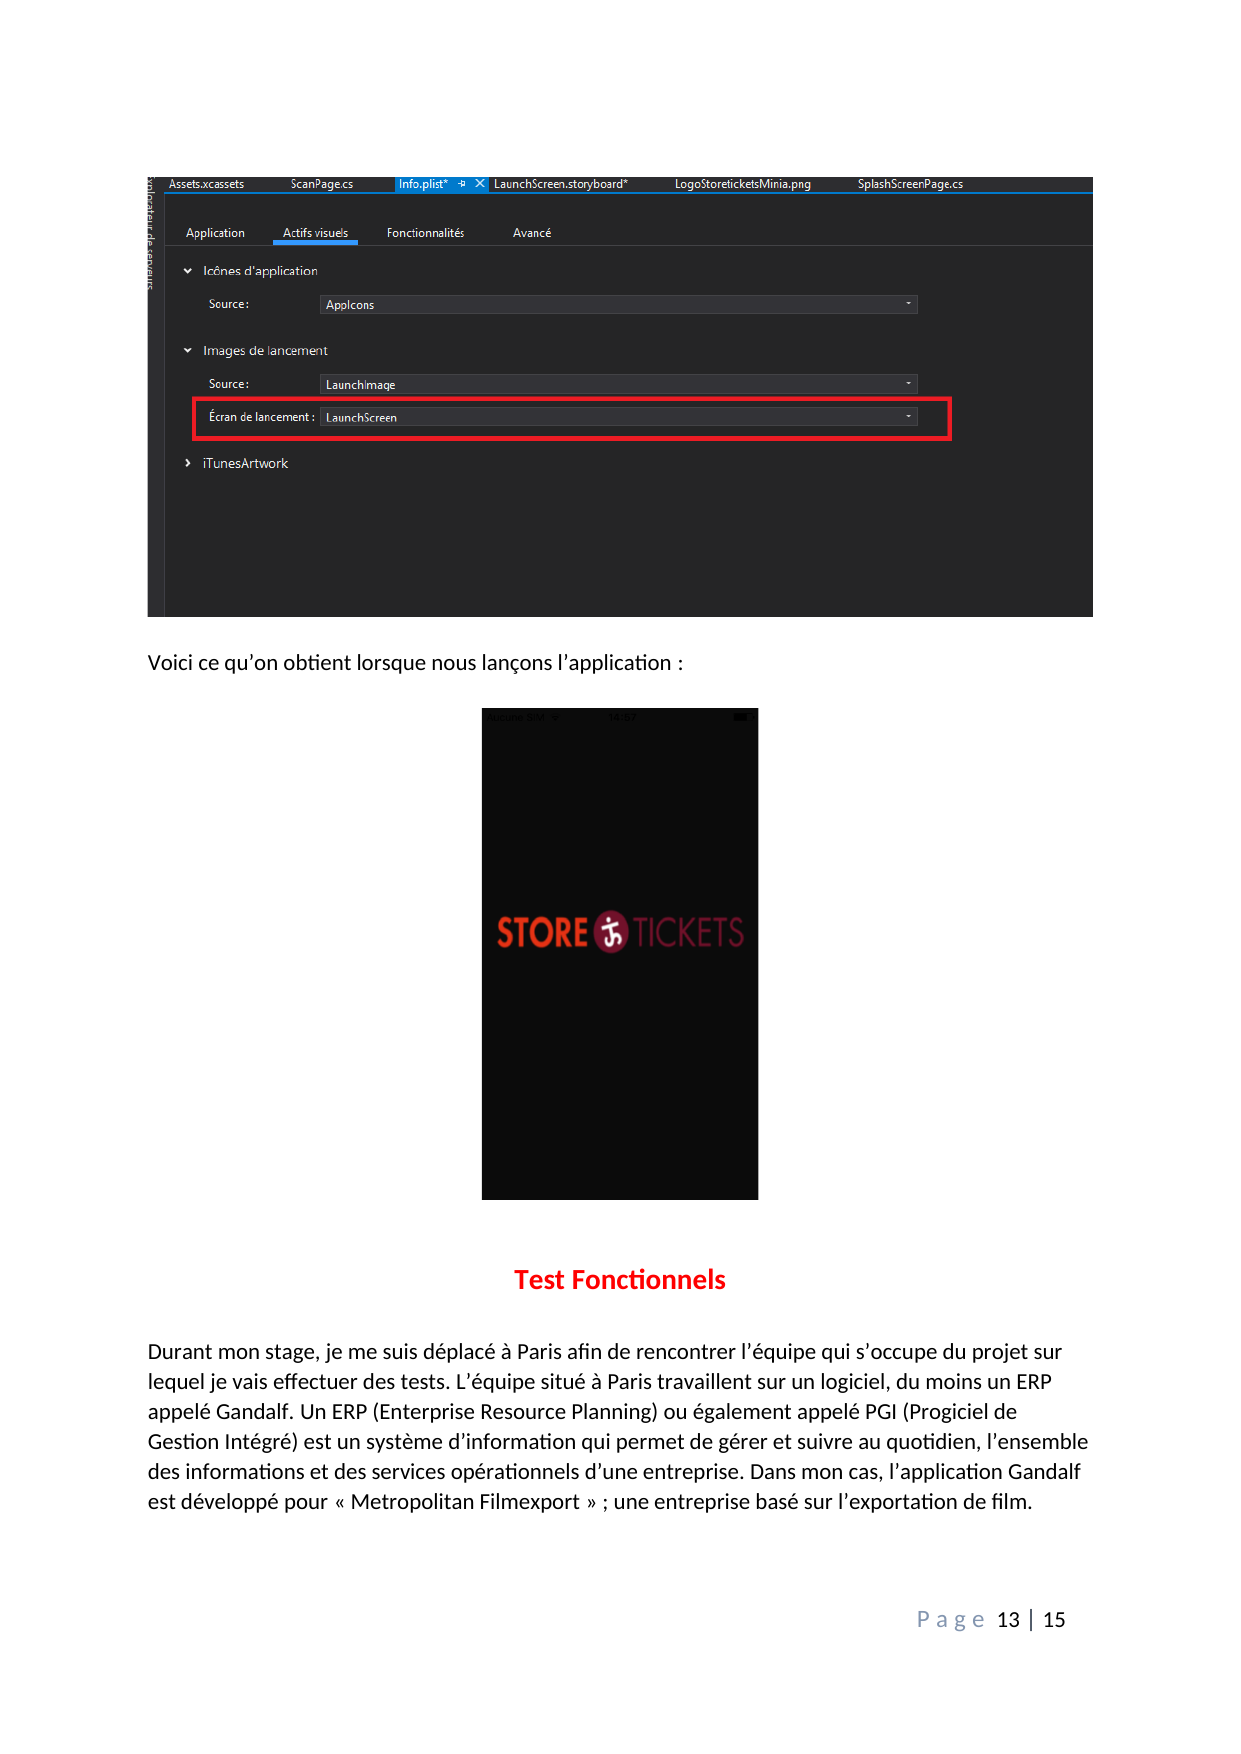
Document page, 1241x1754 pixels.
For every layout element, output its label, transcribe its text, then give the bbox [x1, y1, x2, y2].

text Durant mon stage, je me suis déplacé à Paris afin de rencontrer l’équipe qui s’occupe du projet sur lequel je vais effectuer des tests. L’équipe situé à Paris travaillent sur un logiciel, du moins un ERP appelé Gandalf. Un ERP (Enterprise Resource Planning) ou également appelé PGI (Progiciel de Gestion Intégré) est un système d’information qui permet de gérer et suivre au quotidien, l’ensemble des informations et des services opérationnels d’une entreprise. Dans mon cas, l’application Gandalf est développé pour « Metropolitan Filmexport » ; une entreprise basé sur l’exportation de film. [148, 1337, 1093, 1515]
text Voici ce qu’on obtient lorsque nous lançons l’application : [148, 648, 1093, 676]
picture [147, 177, 1093, 617]
picture [481, 708, 759, 1200]
text Test Fonctionnels [148, 1261, 1093, 1297]
